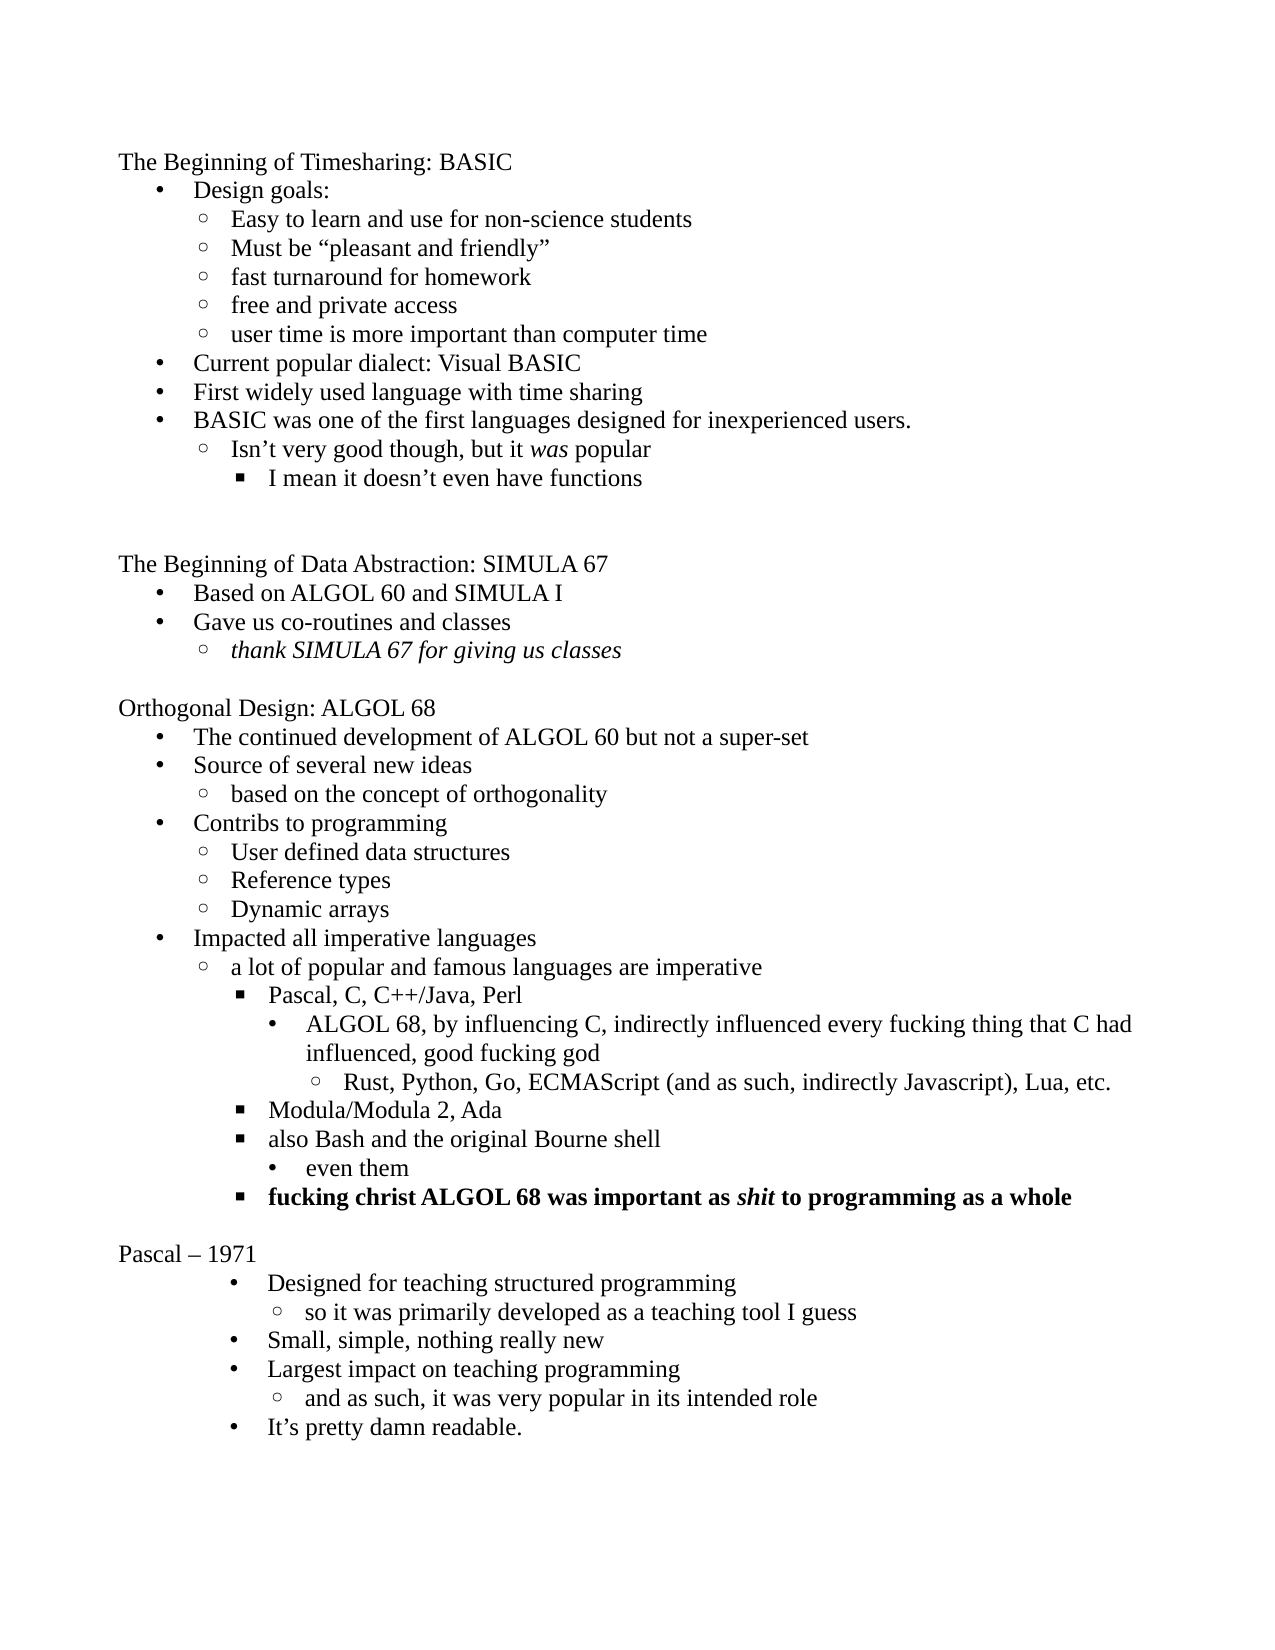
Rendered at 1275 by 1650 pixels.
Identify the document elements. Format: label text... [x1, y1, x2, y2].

list Rust, Python, Go, ECMAScript (and as such, indirectly Javascript), Lua, etc. [306, 1067, 1157, 1096]
list Easy to learn and use for non-science students [193, 204, 1157, 233]
list Current popular dialect: Visual BASIC [156, 348, 1157, 377]
list Pascal, C, C++/Java, Perl [231, 981, 1157, 1009]
list Gave us co-routines and classes [156, 607, 1157, 636]
list user time is more important than computer time [193, 319, 1157, 348]
list Small, simple, nothing really new [229, 1326, 1157, 1354]
list even them [268, 1153, 1157, 1182]
list based on the concept of orthogonality [193, 779, 1157, 808]
list also Bash and the original Bourne shell [231, 1124, 1157, 1153]
list Based on ALGOL 60 and SIMULA I [156, 578, 1157, 607]
list ALGOL 68, by influencing C, indirectly influenced every fucking thing that C had influenced, good fucking god [268, 1009, 1157, 1067]
list Source of several new ideas [156, 751, 1157, 779]
list Reference types [193, 866, 1157, 894]
list thank SIMULA 67 for giving us classes [193, 636, 1157, 664]
list Largest impact on teaching programming [229, 1354, 1157, 1383]
list Contribs to programming [156, 808, 1157, 837]
list fucking christ ALGOL 68 was important as shit to programming as a whole [231, 1182, 1157, 1211]
text Pascal – 1971 [118, 1239, 1157, 1268]
list fast turnaround for homework [193, 262, 1157, 291]
list The continued development of ALGOL 60 but not a super-set [156, 722, 1157, 751]
list so it was primarily developed as a teaching tool I guess [267, 1297, 1157, 1326]
list Modula/Modula 2, Ada [231, 1096, 1157, 1124]
list User defined data structures [193, 837, 1157, 866]
text The Beginning of Timesharing: BASIC [118, 147, 1157, 176]
list Impacted all imperative languages [156, 923, 1157, 952]
list Must be “pleasant and friendly” [193, 233, 1157, 262]
text The Beginning of Data Abstraction: SIMULA 67 [118, 549, 1157, 578]
list and as such, it was very popular in its intended role [267, 1383, 1157, 1412]
text Orthogonal Design: ALGOL 68 [118, 693, 1157, 722]
list It’s pretty damn readable. [229, 1412, 1157, 1441]
list I mean it doesn’t even have functions [231, 463, 1157, 492]
list Dynamic arrays [193, 894, 1157, 923]
list Design goals: [156, 176, 1157, 204]
list BASIC was one of the first languages designed for inexperienced users. [156, 406, 1157, 434]
list free and private access [193, 291, 1157, 319]
list First widely used language with time sharing [156, 377, 1157, 406]
list a lot of popular and famous languages are imperative [193, 952, 1157, 981]
list Designed for teaching structured programming [229, 1268, 1157, 1297]
list Isn’t very good though, but it was popular [193, 434, 1157, 463]
